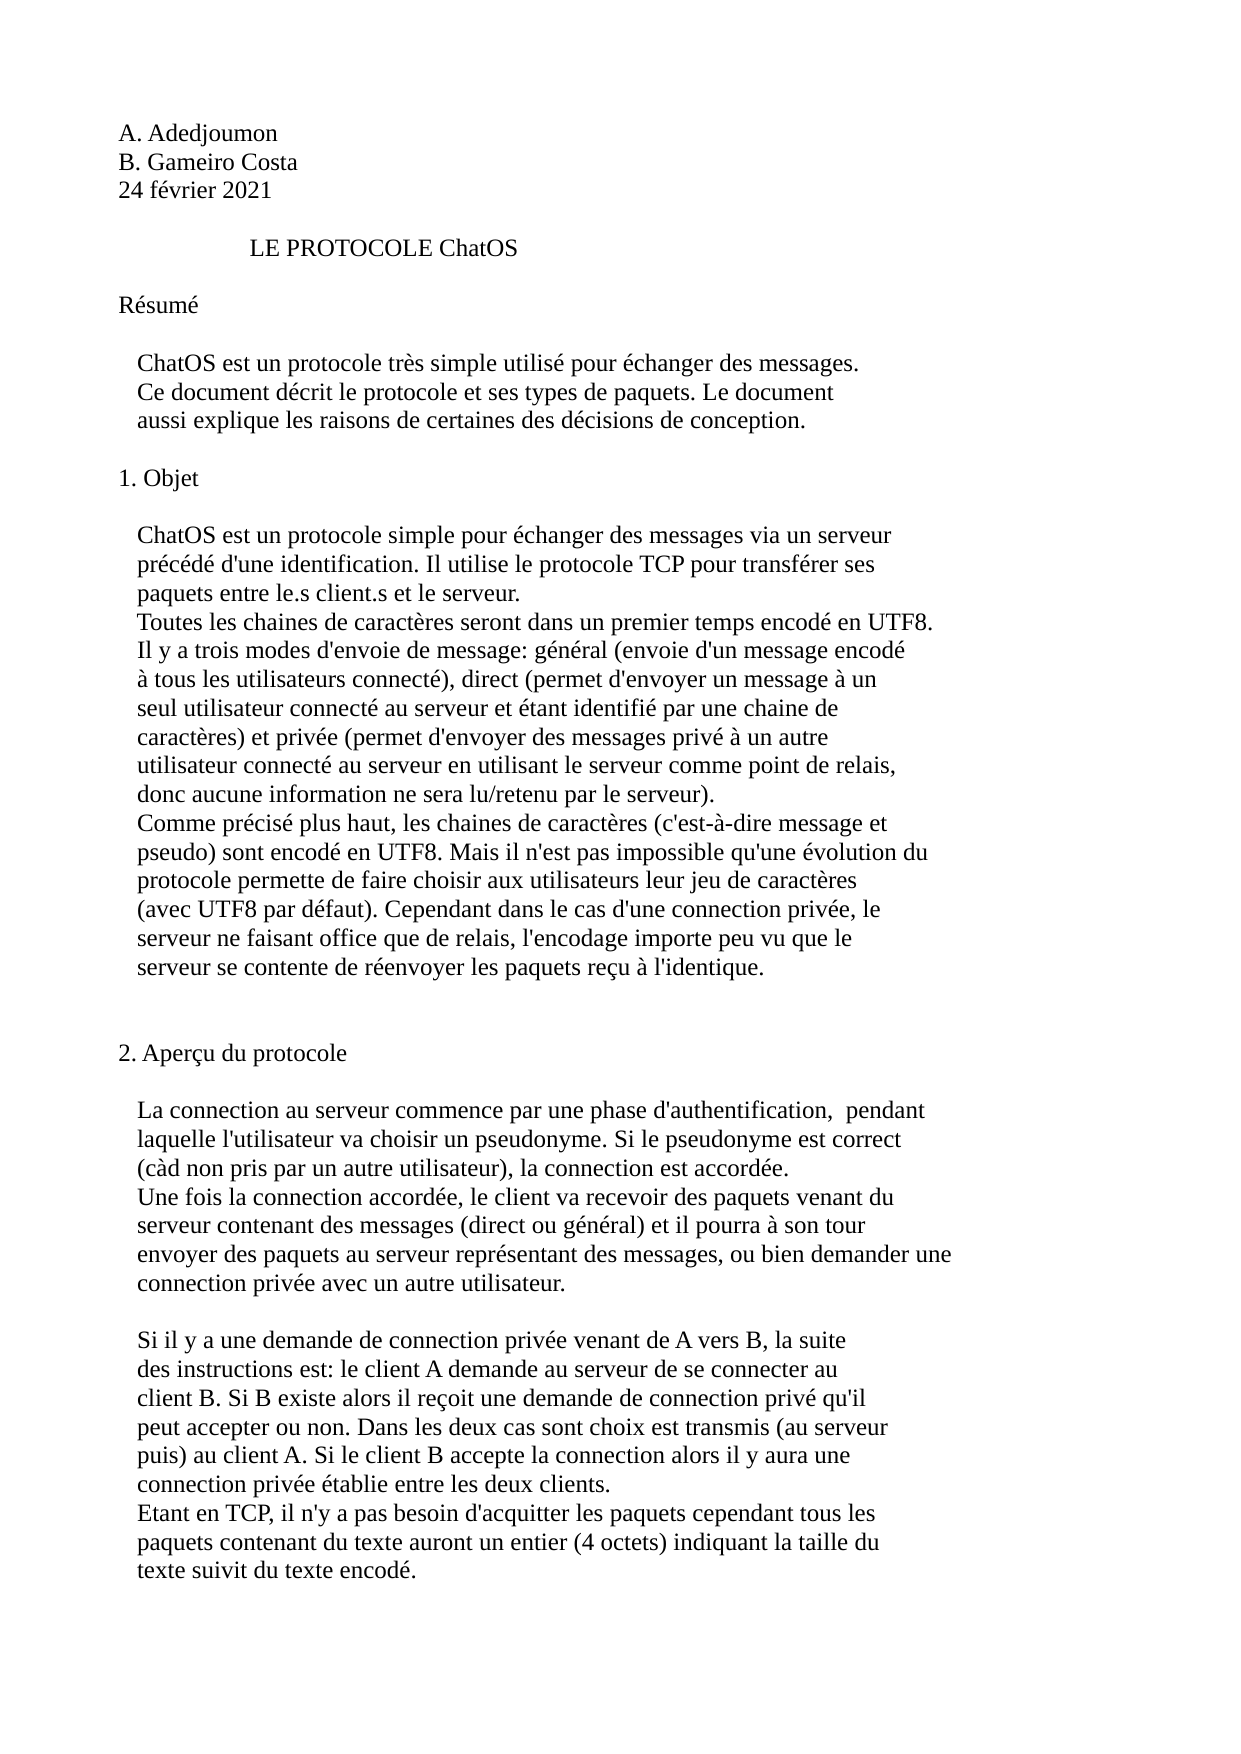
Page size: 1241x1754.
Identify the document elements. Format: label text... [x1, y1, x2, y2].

text B. Gameiro Costa [118, 147, 1122, 176]
text Etant en TCP, il n'y a pas besoin d'acquitter les paquets cependant tous les [118, 1498, 1122, 1527]
text protocole permette de faire choisir aux utilisateurs leur jeu de caractères [118, 866, 1122, 894]
text paquets entre le.s client.s et le serveur. [118, 578, 1122, 607]
text serveur se contente de réenvoyer les paquets reçu à l'identique. [118, 952, 1122, 981]
text peut accepter ou non. Dans les deux cas sont choix est transmis (au serveur [118, 1412, 1122, 1441]
text 24 février 2021 [118, 176, 1122, 204]
text (càd non pris par un autre utilisateur), la connection est accordée. [118, 1153, 1122, 1182]
text paquets contenant du texte auront un entier (4 octets) indiquant la taille du [118, 1527, 1122, 1556]
text précédé d'une identification. Il utilise le protocole TCP pour transférer ses [118, 549, 1122, 578]
text aussi explique les raisons de certaines des décisions de conception. [118, 406, 1122, 434]
text des instructions est: le client A demande au serveur de se connecter au [118, 1354, 1122, 1383]
text 2. Aperçu du protocole [118, 1038, 1122, 1067]
text Si il y a une demande de connection privée venant de A vers B, la suite [118, 1326, 1122, 1354]
text puis) au client A. Si le client B accepte la connection alors il y aura une [118, 1441, 1122, 1469]
text Ce document décrit le protocole et ses types de paquets. Le document [118, 377, 1122, 406]
text La connection au serveur commence par une phase d'authentification, pendant [118, 1096, 1122, 1124]
text caractères) et privée (permet d'envoyer des messages privé à un autre [118, 722, 1122, 751]
text A. Adedjoumon [118, 118, 1122, 147]
text connection privée établie entre les deux clients. [118, 1469, 1122, 1498]
text Résumé [118, 291, 1122, 319]
text utilisateur connecté au serveur en utilisant le serveur comme point de relais, [118, 751, 1122, 779]
text LE PROTOCOLE ChatOS [118, 233, 1122, 262]
text Toutes les chaines de caractères seront dans un premier temps encodé en UTF8. [118, 607, 1122, 636]
text serveur ne faisant office que de relais, l'encodage importe peu vu que le [118, 923, 1122, 952]
text à tous les utilisateurs connecté), direct (permet d'envoyer un message à un [118, 664, 1122, 693]
text ChatOS est un protocole très simple utilisé pour échanger des messages. [118, 348, 1122, 377]
text 1. Objet [118, 463, 1122, 492]
text pseudo) sont encodé en UTF8. Mais il n'est pas impossible qu'une évolution du [118, 837, 1122, 866]
text texte suivit du texte encodé. [118, 1556, 1122, 1584]
text (avec UTF8 par défaut). Cependant dans le cas d'une connection privée, le [118, 894, 1122, 923]
text serveur contenant des messages (direct ou général) et il pourra à son tour [118, 1211, 1122, 1239]
text Une fois la connection accordée, le client va recevoir des paquets venant du [118, 1182, 1122, 1211]
text ChatOS est un protocole simple pour échanger des messages via un serveur [118, 521, 1122, 549]
text Comme précisé plus haut, les chaines de caractères (c'est-à-dire message et [118, 808, 1122, 837]
text connection privée avec un autre utilisateur. [118, 1268, 1122, 1297]
text Il y a trois modes d'envoie de message: général (envoie d'un message encodé [118, 636, 1122, 664]
text envoyer des paquets au serveur représentant des messages, ou bien demander une [118, 1239, 1122, 1268]
text laquelle l'utilisateur va choisir un pseudonyme. Si le pseudonyme est correct [118, 1124, 1122, 1153]
text client B. Si B existe alors il reçoit une demande de connection privé qu'il [118, 1383, 1122, 1412]
text donc aucune information ne sera lu/retenu par le serveur). [118, 779, 1122, 808]
text seul utilisateur connecté au serveur et étant identifié par une chaine de [118, 693, 1122, 722]
